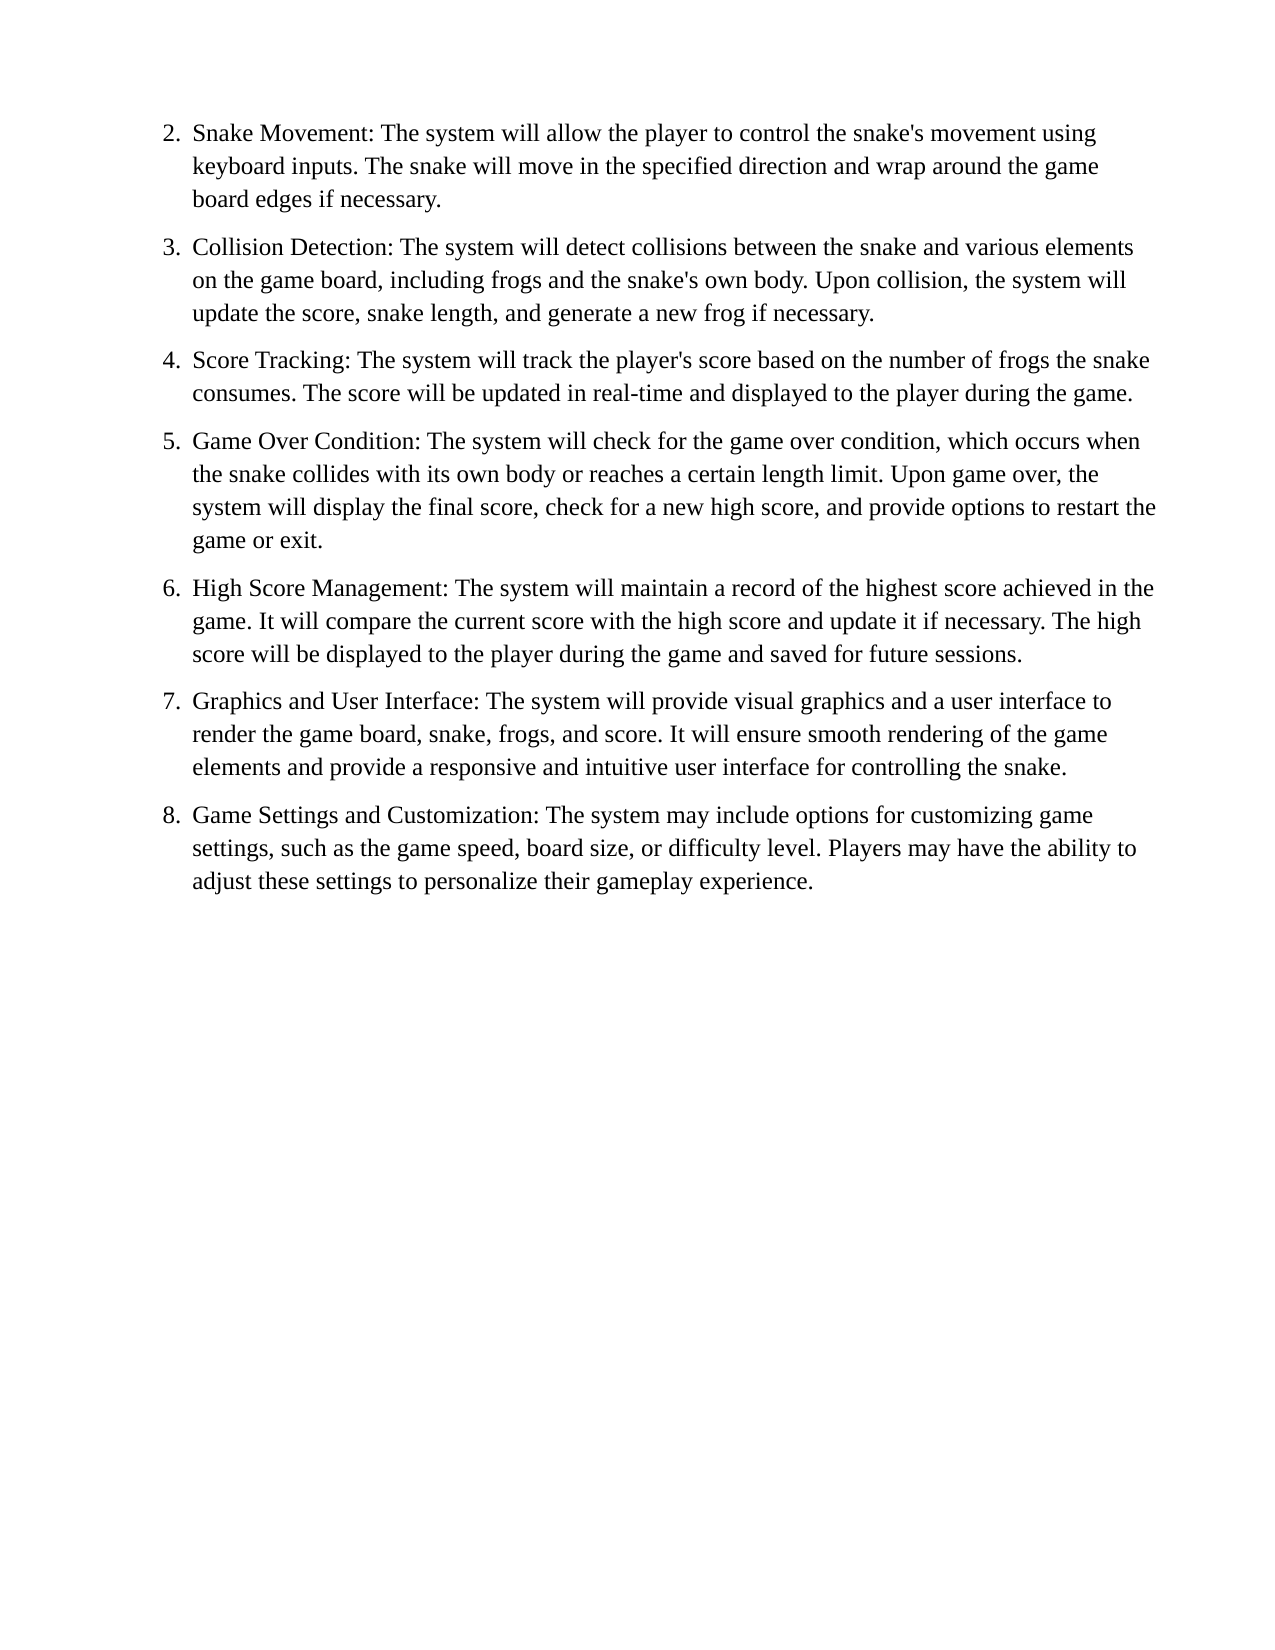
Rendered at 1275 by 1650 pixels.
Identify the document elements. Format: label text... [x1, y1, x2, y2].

list Score Tracking: The system will track the player's score based on the number of frogs the snake consumes. The score will be updated in real-time and displayed to the player during the game. [162, 345, 1157, 407]
list Snake Movement: The system will allow the player to control the snake's movement using keyboard inputs. The snake will move in the specified direction and wrap around the game board edges if necessary. [162, 118, 1157, 213]
list High Score Management: The system will maintain a record of the highest score achieved in the game. It will compare the current score with the high score and update it if necessary. The high score will be displayed to the player during the game and saved for future sessions. [162, 573, 1157, 667]
list Game Settings and Customization: The system may include options for customizing game settings, such as the game speed, board size, or difficulty level. Players may have the ability to adjust these settings to personalize their gameplay experience. [162, 800, 1157, 895]
list Game Over Condition: The system will check for the game over condition, which occurs when the snake collides with its own body or reaches a certain length limit. Upon game over, the system will display the final score, check for a new high score, and provide options to restart the game or exit. [162, 426, 1157, 554]
list Graphics and User Interface: The system will provide visual graphics and a user interface to render the game board, snake, frogs, and score. It will ensure smooth rendering of the game elements and provide a responsive and intuitive user interface for controlling the snake. [162, 686, 1157, 781]
list Collision Detection: The system will detect collisions between the snake and various elements on the game board, including frogs and the snake's own body. Upon collision, the system will update the score, snake length, and generate a new frog if necessary. [162, 232, 1157, 327]
